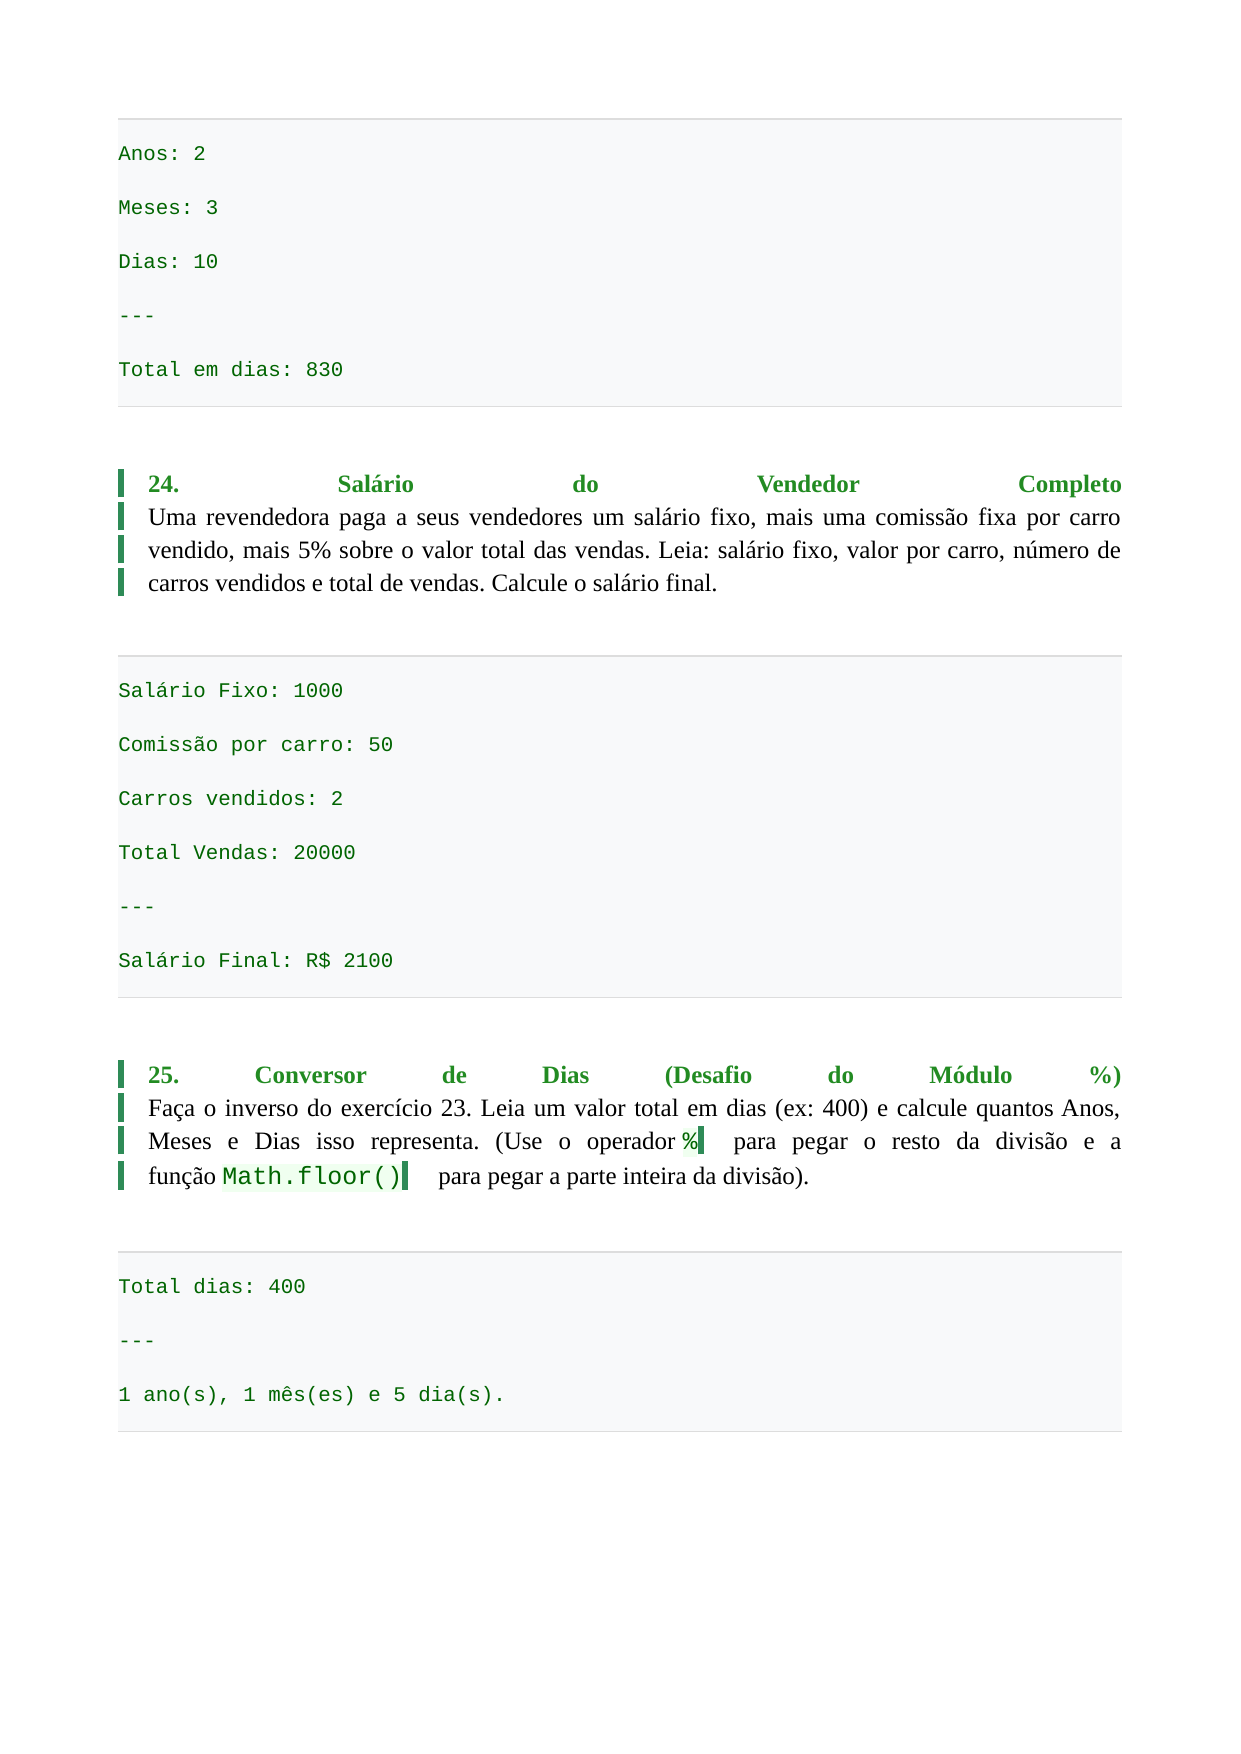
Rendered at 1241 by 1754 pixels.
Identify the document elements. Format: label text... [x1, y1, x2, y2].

text --- [118, 1305, 1122, 1353]
text Total Vendas: 20000 [118, 817, 1122, 866]
text Comissão por carro: 50 [118, 709, 1122, 758]
text Carros vendidos: 2 [118, 763, 1122, 812]
text Salário Final: R$ 2100 [118, 925, 1122, 997]
text --- [118, 280, 1122, 328]
text Dias: 10 [118, 226, 1122, 274]
text 1 ano(s), 1 mês(es) e 5 dia(s). [118, 1359, 1122, 1431]
text 25. Conversor de Dias (Desafio do Módulo %) Faça o inverso do exercício 23. Leia um valor total em dias (ex: 400) e calcule quantos Anos, Meses e Dias isso representa. (Use o operador % para pegar o resto da divisão e a função Math.floor() para pegar a parte inteira da divisão). [118, 1060, 1122, 1192]
text Anos: 2 [118, 120, 1122, 167]
text Salário Fixo: 1000 [118, 657, 1122, 704]
text 24. Salário do Vendedor Completo Uma revendedora paga a seus vendedores um salário fixo, mais uma comissão fixa por carro vendido, mais 5% sobre o valor total das vendas. Leia: salário fixo, valor por carro, número de carros vendidos e total de vendas. Calcule o salário final. [118, 469, 1122, 596]
text --- [118, 871, 1122, 919]
text Meses: 3 [118, 172, 1122, 221]
text Total dias: 400 [118, 1253, 1122, 1300]
text Total em dias: 830 [118, 333, 1122, 406]
